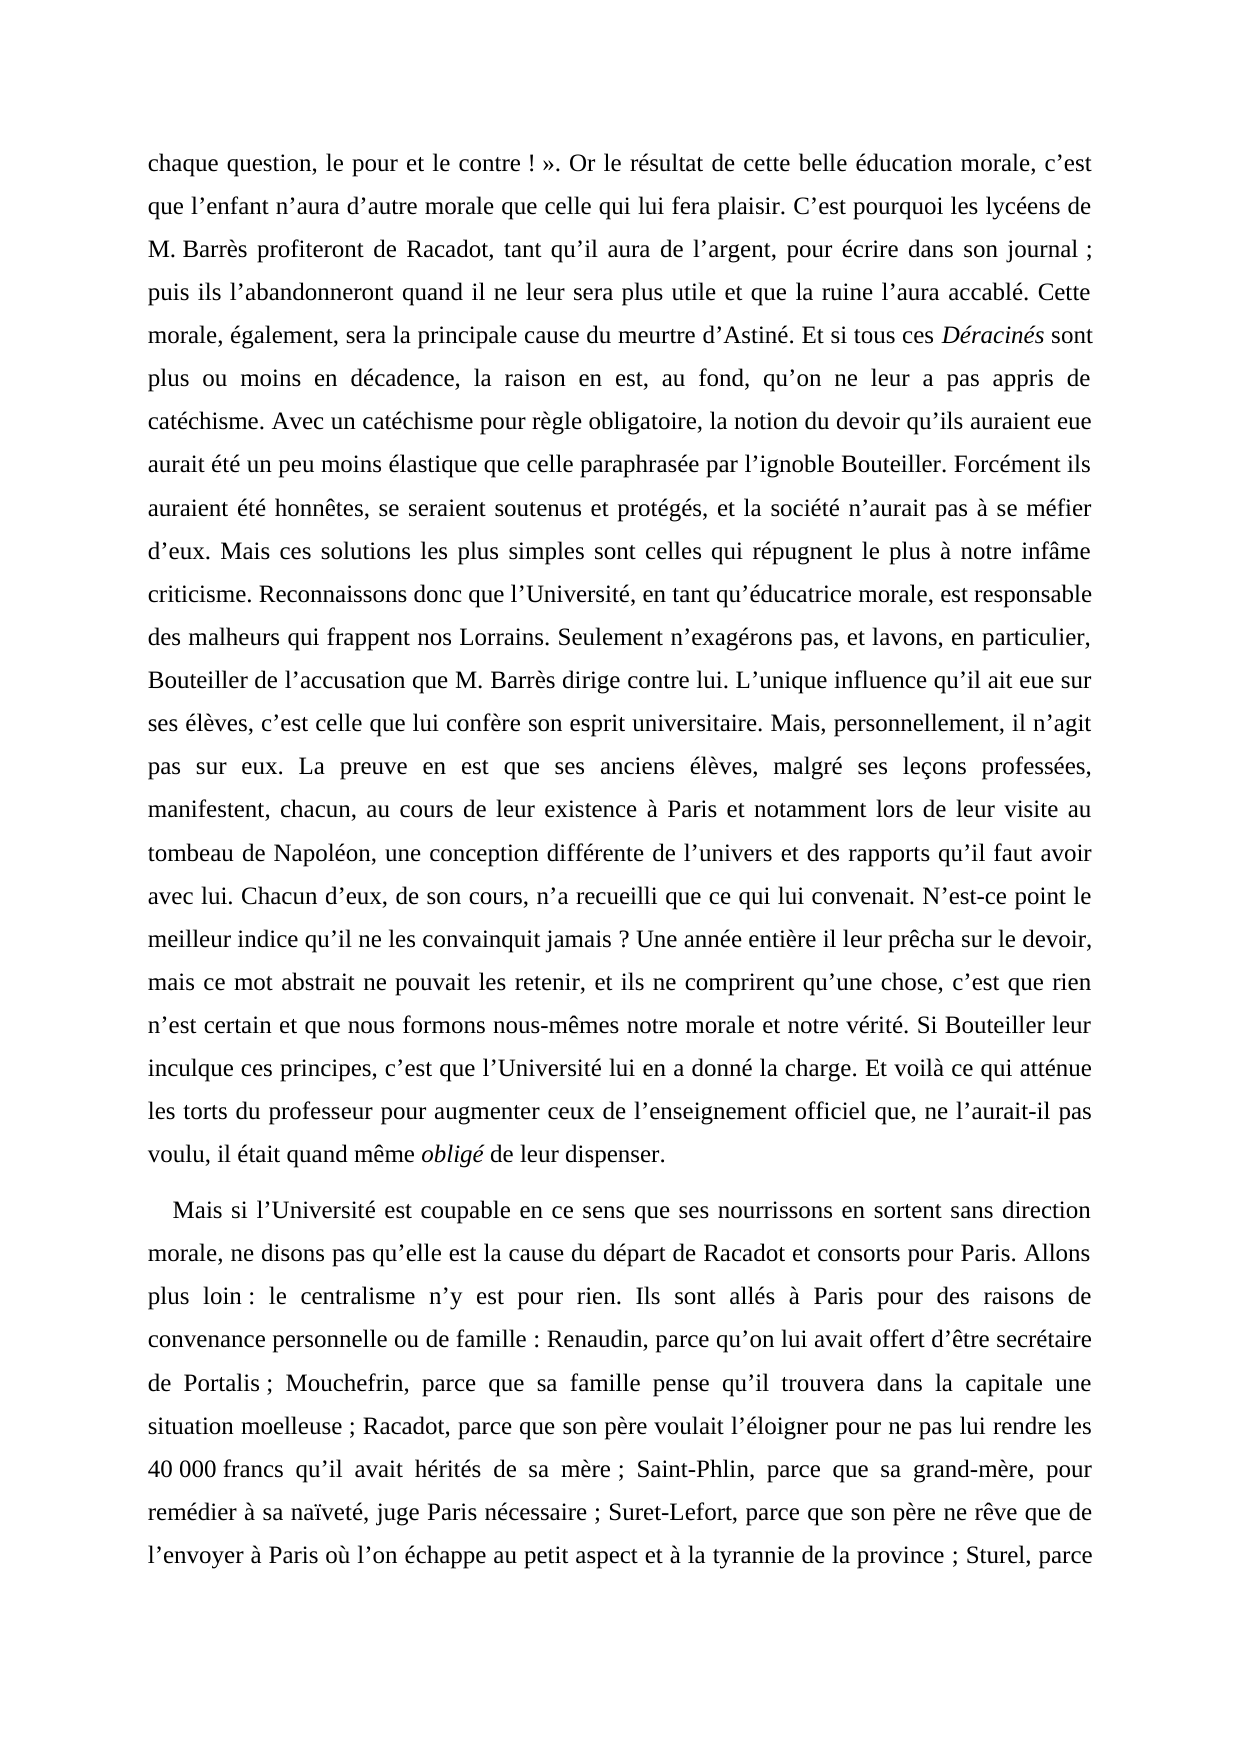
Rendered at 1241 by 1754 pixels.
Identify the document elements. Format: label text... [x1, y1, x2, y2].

text chaque question, le pour et le contre ! ». Or le résultat de cette belle éducation morale, c’est que l’enfant n’aura d’autre morale que celle qui lui fera plaisir. C’est pourquoi les lycéens de M. Barrès profiteront de Racadot, tant qu’il aura de l’argent, pour écrire dans son journal ; puis ils l’abandonneront quand il ne leur sera plus utile et que la ruine l’aura accablé. Cette morale, également, sera la principale cause du meurtre d’Astiné. Et si tous ces Déracinés sont plus ou moins en décadence, la raison en est, au fond, qu’on ne leur a pas appris de catéchisme. Avec un catéchisme pour règle obligatoire, la notion du devoir qu’ils auraient eue aurait été un peu moins élastique que celle paraphrasée par l’ignoble Bouteiller. Forcément ils auraient été honnêtes, se seraient soutenus et protégés, et la société n’aurait pas à se méfier d’eux. Mais ces solutions les plus simples sont celles qui répugnent le plus à notre infâme criticisme. Reconnaissons donc que l’Université, en tant qu’éducatrice morale, est responsable des malheurs qui frappent nos Lorrains. Seulement n’exagérons pas, et lavons, en particulier, Bouteiller de l’accusation que M. Barrès dirige contre lui. L’unique influence qu’il ait eue sur ses élèves, c’est celle que lui confère son esprit universitaire. Mais, personnellement, il n’agit pas sur eux. La preuve en est que ses anciens élèves, malgré ses leçons professées, manifestent, chacun, au cours de leur existence à Paris et notamment lors de leur visite au tombeau de Napoléon, une conception différente de l’univers et des rapports qu’il faut avoir avec lui. Chacun d’eux, de son cours, n’a recueilli que ce qui lui convenait. N’est-ce point le meilleur indice qu’il ne les convainquit jamais ? Une année entière il leur prêcha sur le devoir, mais ce mot abstrait ne pouvait les retenir, et ils ne comprirent qu’une chose, c’est que rien n’est certain et que nous formons nous-mêmes notre morale et notre vérité. Si Bouteiller leur inculque ces principes, c’est que l’Université lui en a donné la charge. Et voilà ce qui atténue les torts du professeur pour augmenter ceux de l’enseignement officiel que, ne l’aurait-il pas voulu, il était quand même obligé de leur dispenser. [148, 148, 1093, 1168]
text Mais si l’Université est coupable en ce sens que ses nourrissons en sortent sans direction morale, ne disons pas qu’elle est la cause du départ de Racadot et consorts pour Paris. Allons plus loin : le centralisme n’y est pour rien. Ils sont allés à Paris pour des raisons de convenance personnelle ou de famille : Renaudin, parce qu’on lui avait offert d’être secrétaire de Portalis ; Mouchefrin, parce que sa famille pense qu’il trouvera dans la capitale une situation moelleuse ; Racadot, parce que son père voulait l’éloigner pour ne pas lui rendre les 40 000 francs qu’il avait hérités de sa mère ; Saint-Phlin, parce que sa grand-mère, pour remédier à sa naïveté, juge Paris nécessaire ; Suret-Lefort, parce que son père ne rêve que de l’envoyer à Paris où l’on échappe au petit aspect et à la tyrannie de la province ; Sturel, parce [148, 1195, 1093, 1569]
